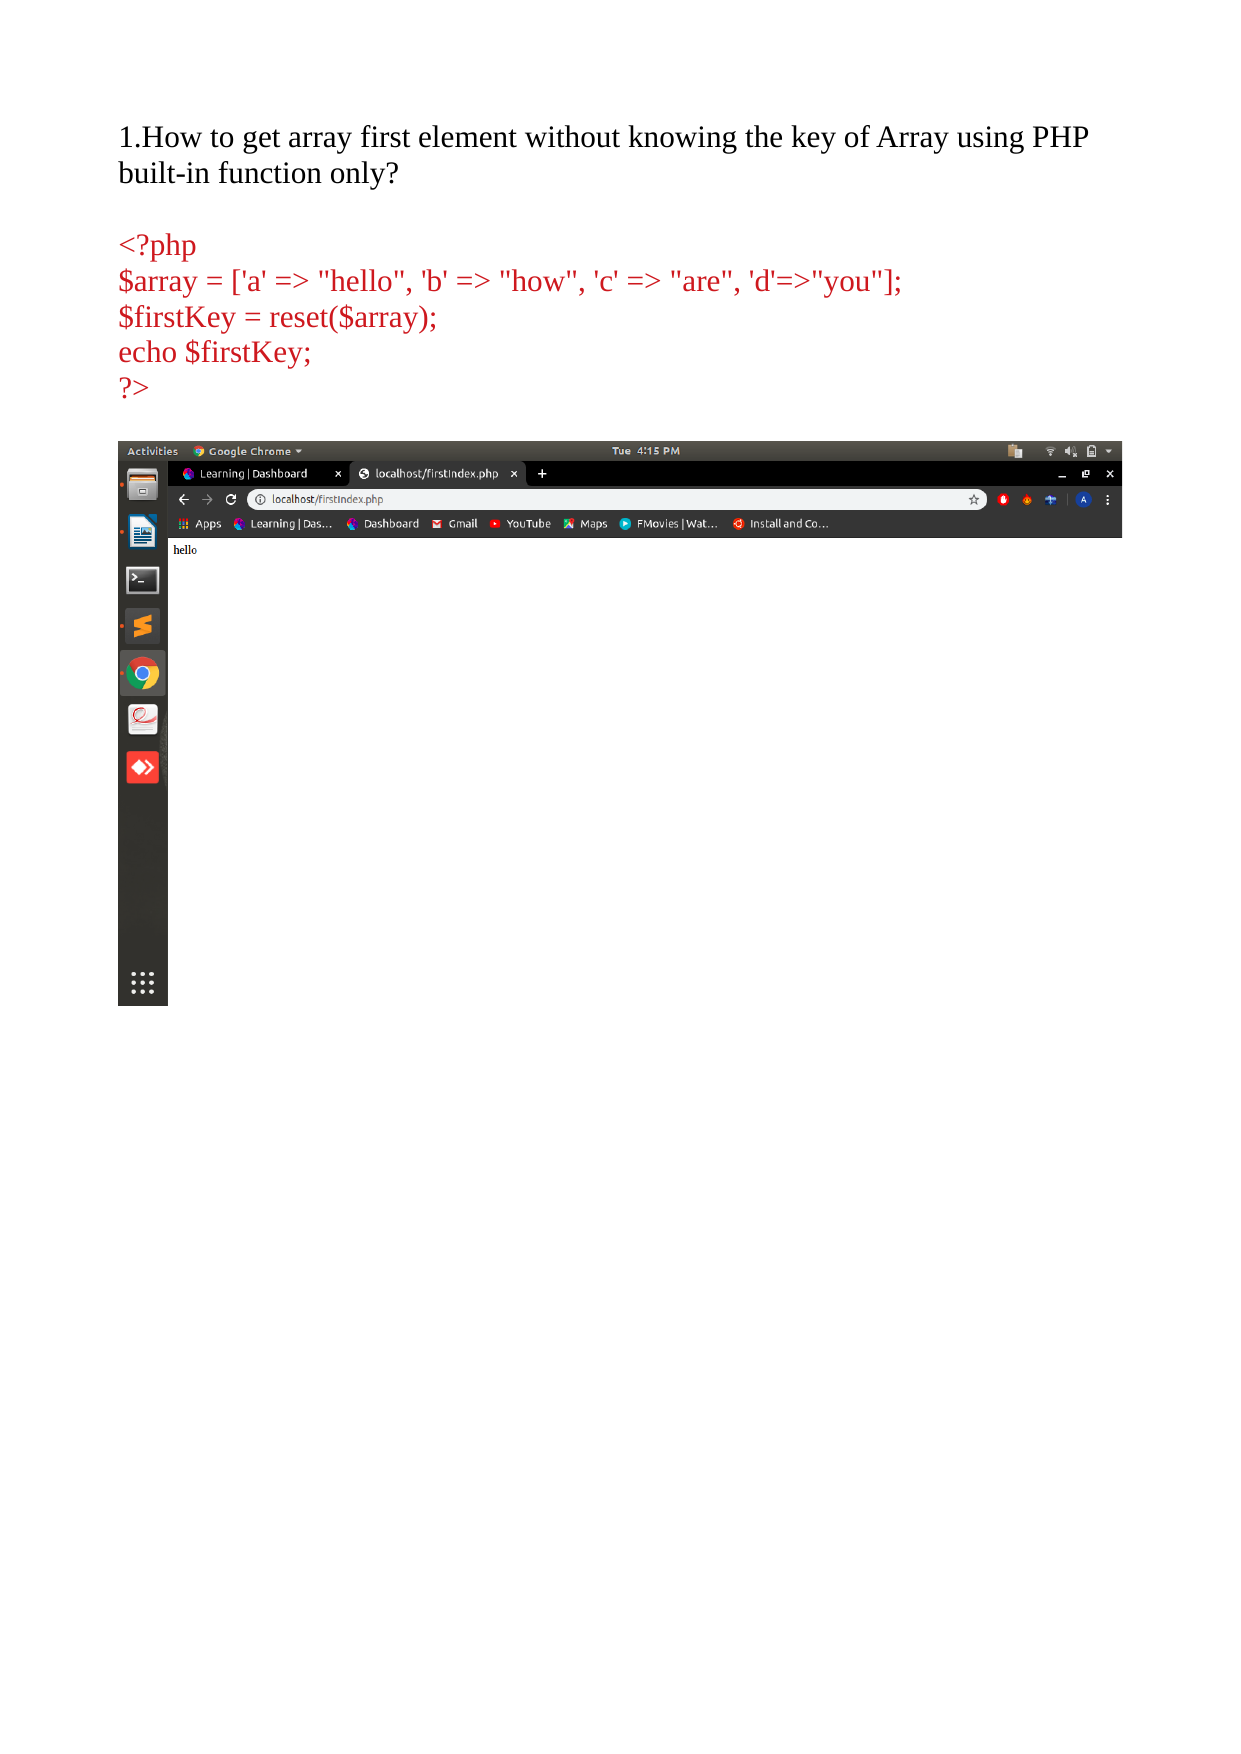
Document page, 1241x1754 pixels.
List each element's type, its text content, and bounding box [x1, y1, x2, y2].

text 1.How to get array first element without knowing the key of Array using PHP built-in function only? [118, 118, 1122, 190]
text <?php [118, 226, 1122, 262]
text $array = ['a' => "hello", 'b' => "how", 'c' => "are", 'd'=>"you"]; [118, 262, 1122, 298]
text $firstKey = reset($array); [118, 298, 1122, 334]
text ?> [118, 370, 1122, 406]
picture [118, 441, 1123, 1006]
text echo $firstKey; [118, 334, 1122, 370]
